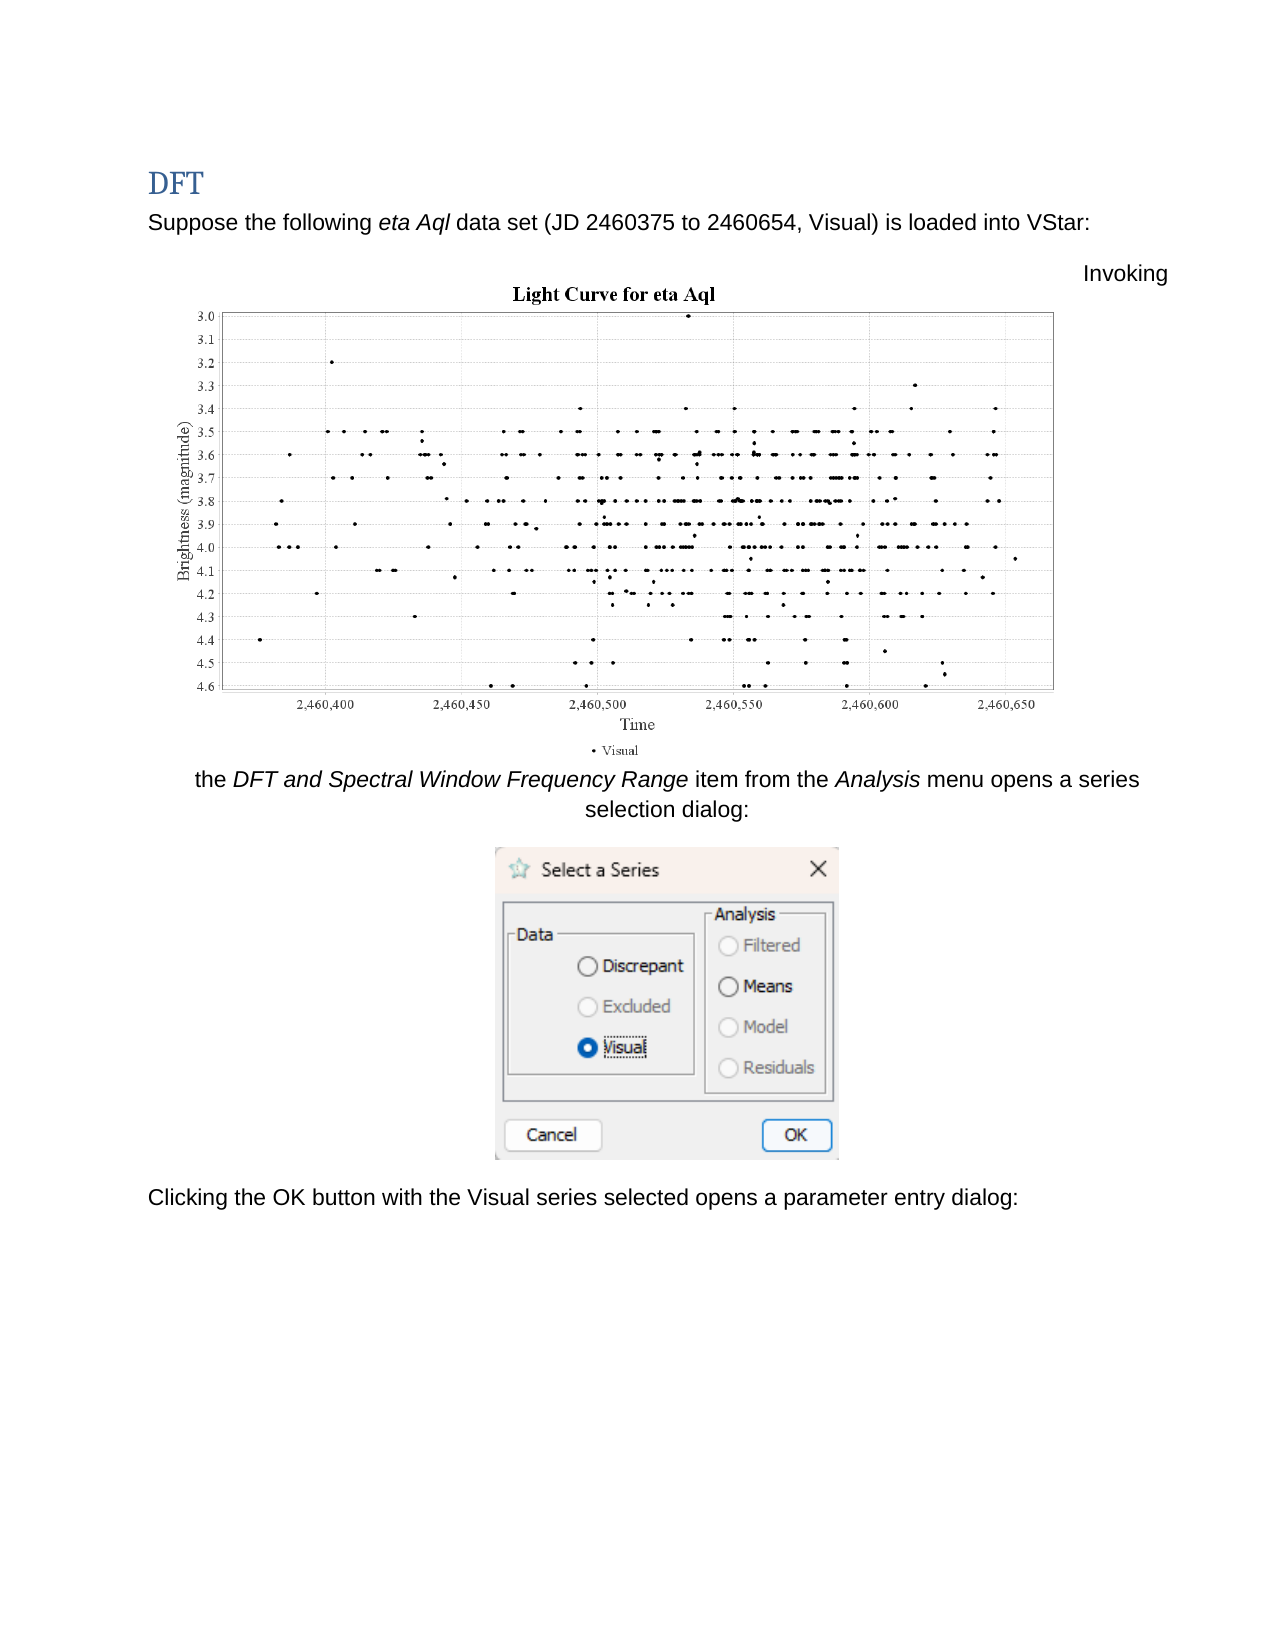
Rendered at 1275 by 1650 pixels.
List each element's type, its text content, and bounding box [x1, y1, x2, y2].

text Clicking the OK button with the Visual series selected opens a parameter entry dialog: [148, 1184, 1186, 1211]
text Suppose the following eta Aql data set (JD 2460375 to 2460654, Visual) is loaded into VStar: [148, 209, 1186, 235]
subtitle DFT [148, 164, 1186, 203]
text Invoking the DFT and Spectral Window Frequency Range item from the Analysis menu opens a series selection dialog: [148, 260, 1186, 822]
